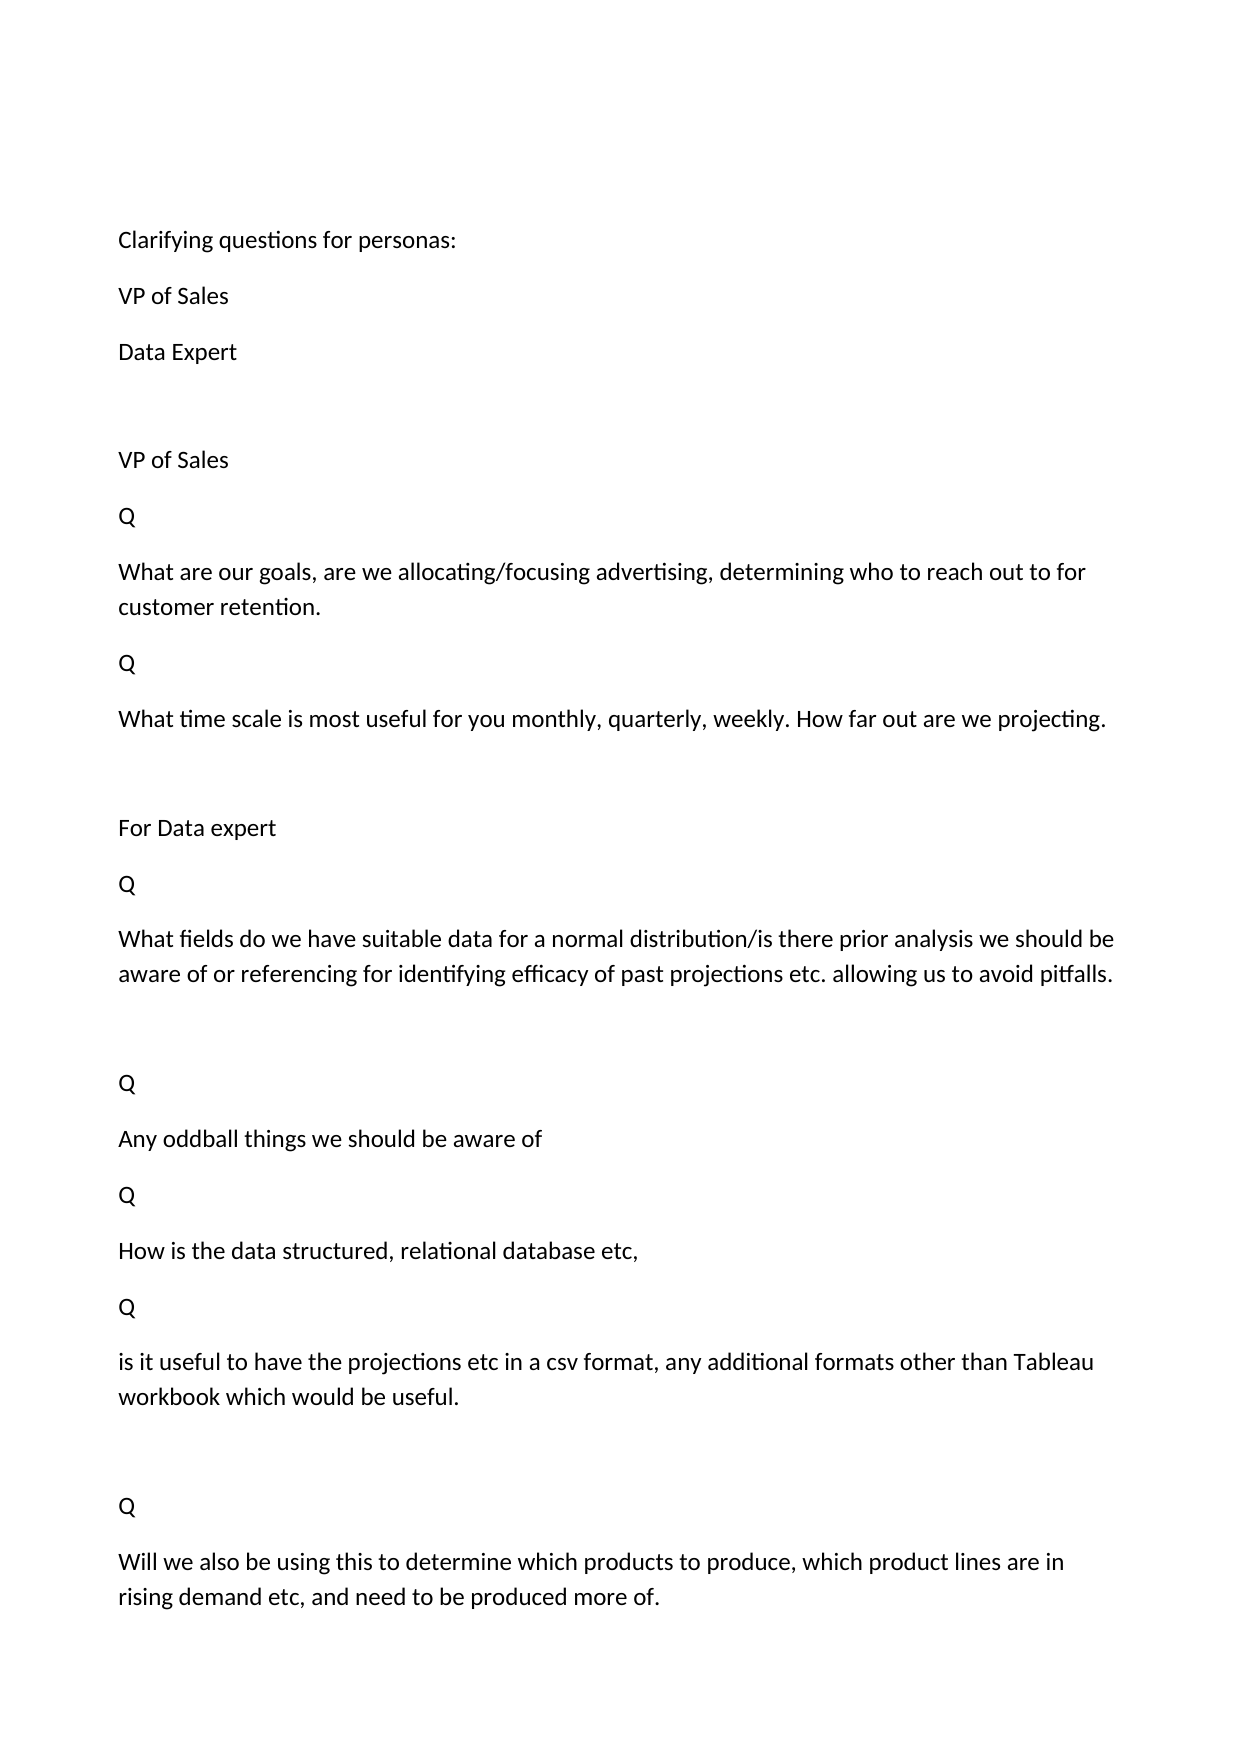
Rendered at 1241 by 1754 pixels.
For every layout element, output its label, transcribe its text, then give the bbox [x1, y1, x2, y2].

text What are our goals, are we allocating/focusing advertising, determining who to reach out to for customer retention. [118, 556, 1122, 622]
text What fields do we have suitable data for a normal distribution/is there prior analysis we should be aware of or referencing for identifying efficacy of past projections etc. allowing us to avoid pitfalls. [118, 923, 1122, 989]
text Q [118, 1291, 1122, 1321]
text Q [118, 1490, 1122, 1521]
text is it useful to have the projections etc in a csv format, any additional formats other than Tableau workbook which would be useful. [118, 1347, 1122, 1412]
text For Data expert [118, 812, 1122, 842]
text Q [118, 647, 1122, 678]
text Q [118, 501, 1122, 531]
text Q [118, 1067, 1122, 1098]
text VP of Sales [118, 445, 1122, 475]
text How is the data structured, relational database etc, [118, 1235, 1122, 1265]
text Will we also be using this to determine which products to produce, which product lines are in rising demand etc, and need to be produced more of. [118, 1546, 1122, 1612]
text Data Expert [118, 336, 1122, 366]
text Clarifying questions for personas: [118, 224, 1122, 255]
text VP of Sales [118, 280, 1122, 311]
text Q [118, 1179, 1122, 1209]
text Any oddball things we should be aware of [118, 1123, 1122, 1154]
text Q [118, 868, 1122, 898]
text What time scale is most useful for you monthly, quarterly, weekly. How far out are we projecting. [118, 703, 1122, 733]
